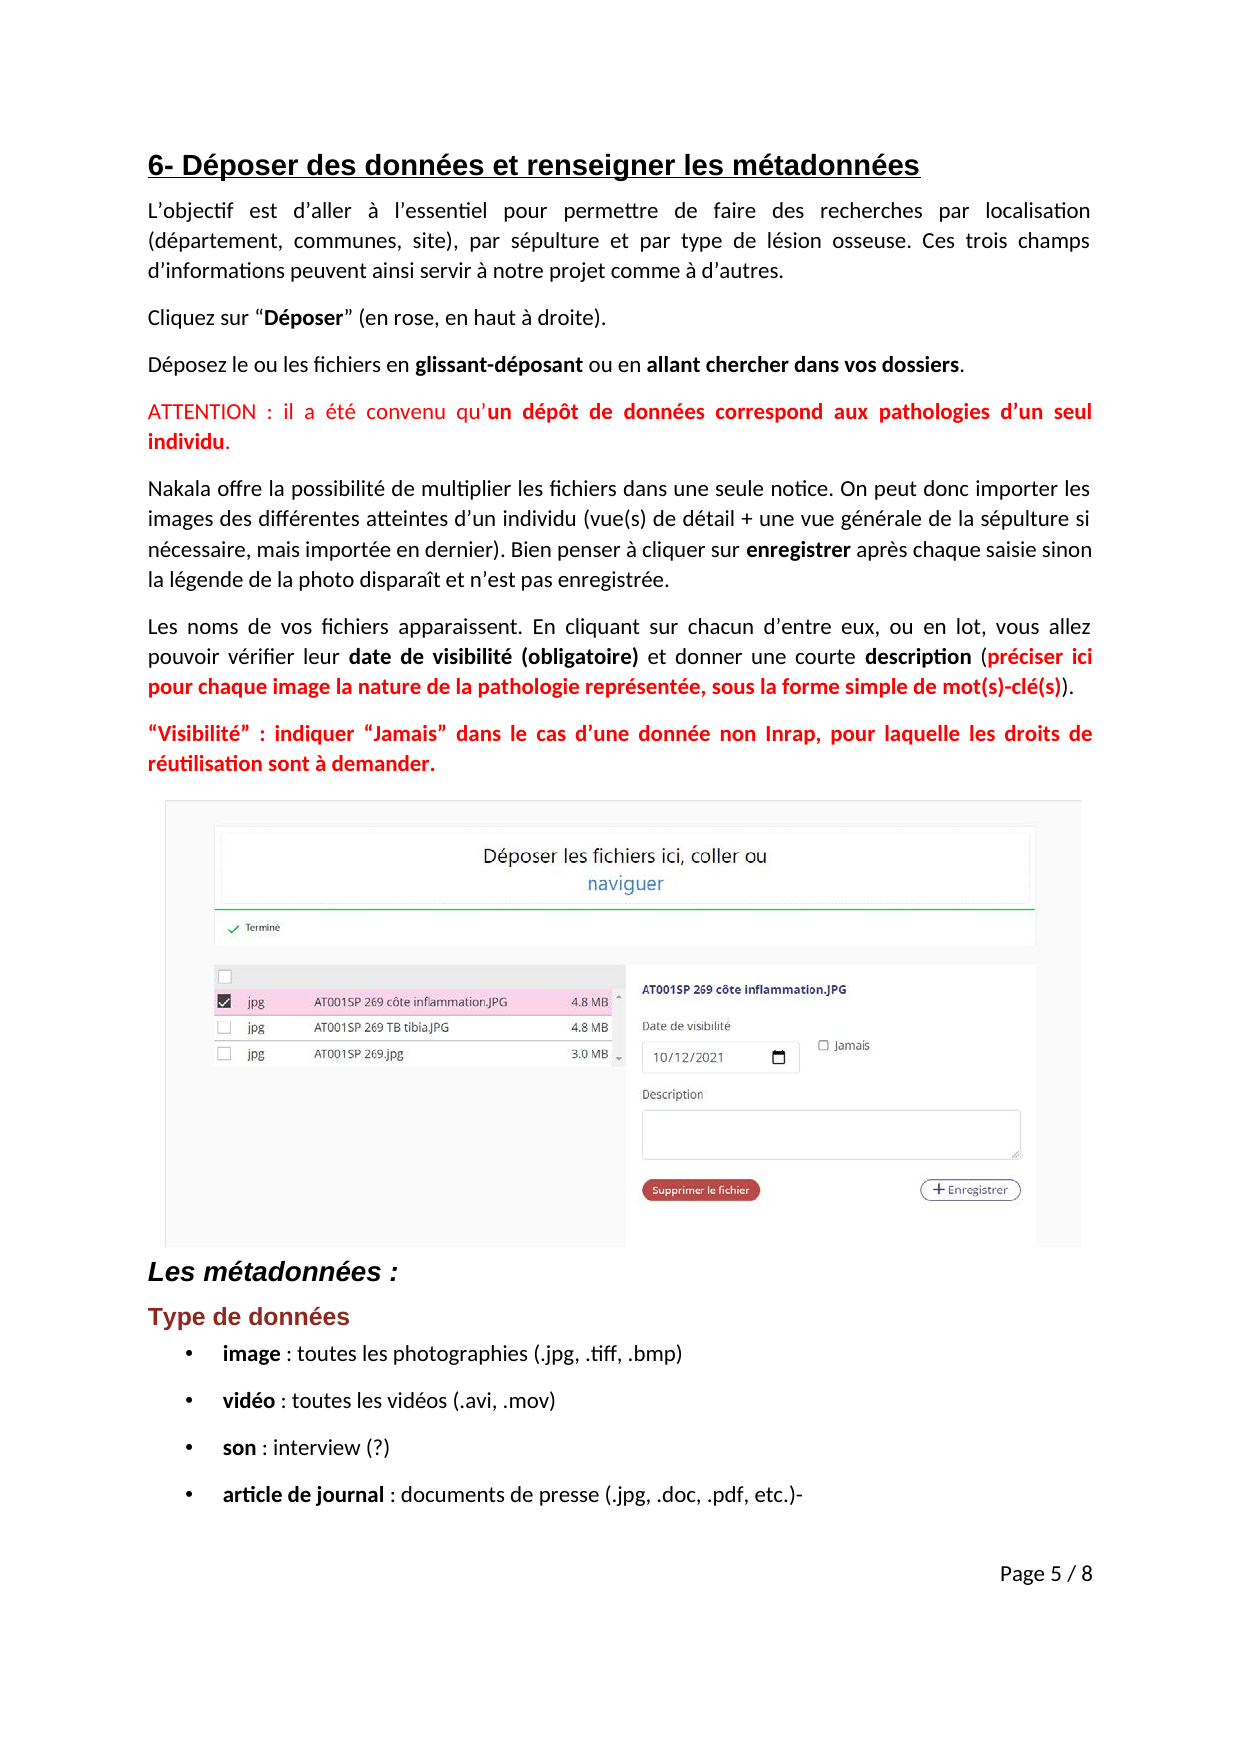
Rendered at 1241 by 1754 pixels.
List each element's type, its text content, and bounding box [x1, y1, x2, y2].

list vidéo : toutes les vidéos (.avi, .mov) [185, 1386, 1093, 1414]
text “Visibilité” : indiquer “Jamais” dans le cas d’une donnée non Inrap, pour laquelle les droits de réutilisation sont à demander. [148, 719, 1093, 777]
text Les noms de vos fichiers apparaissent. En cliquant sur chacun d’entre eux, ou en lot, vous allez pouvoir vérifier leur date de visibilité (obligatoire) et donner une courte description (préciser ici pour chaque image la nature de la pathologie représentée, sous la forme simple de mot(s)-clé(s)). [148, 612, 1093, 700]
list image : toutes les photographies (.jpg, .tiff, .bmp) [185, 1339, 1093, 1367]
list son : interview (?) [185, 1433, 1093, 1461]
text L’objectif est d’aller à l’essentiel pour permettre de faire des recherches par localisation (département, communes, site), par sépulture et par type de lésion osseuse. Ces trois champs d’informations peuvent ainsi servir à notre projet comme à d’autres. [148, 196, 1093, 285]
picture [158, 796, 1082, 1247]
text Cliquez sur “Déposer” (en rose, en haut à droite). [148, 303, 1093, 332]
subtitle Les métadonnées : [148, 796, 1093, 1287]
text Nakala offre la possibilité de multiplier les fichiers dans une seule notice. On peut donc importer les images des différentes atteintes d’un individu (vue(s) de détail + une vue générale de la sépulture si nécessaire, mais importée en dernier). Bien penser à cliquer sur enregistrer après chaque saisie sinon la légende de la photo disparaît et n’est pas enregistrée. [148, 474, 1093, 593]
list article de journal : documents de presse (.jpg, .doc, .pdf, etc.)- [185, 1480, 1093, 1508]
text ATTENTION : il a été convenu qu’un dépôt de données correspond aux pathologies d’un seul individu. [148, 397, 1093, 456]
subtitle Type de données [148, 1302, 1093, 1331]
subtitle 6- Déposer des données et renseigner les métadonnées [148, 148, 1093, 181]
text Déposez le ou les fichiers en glissant-déposant ou en allant chercher dans vos dossiers. [148, 350, 1093, 378]
